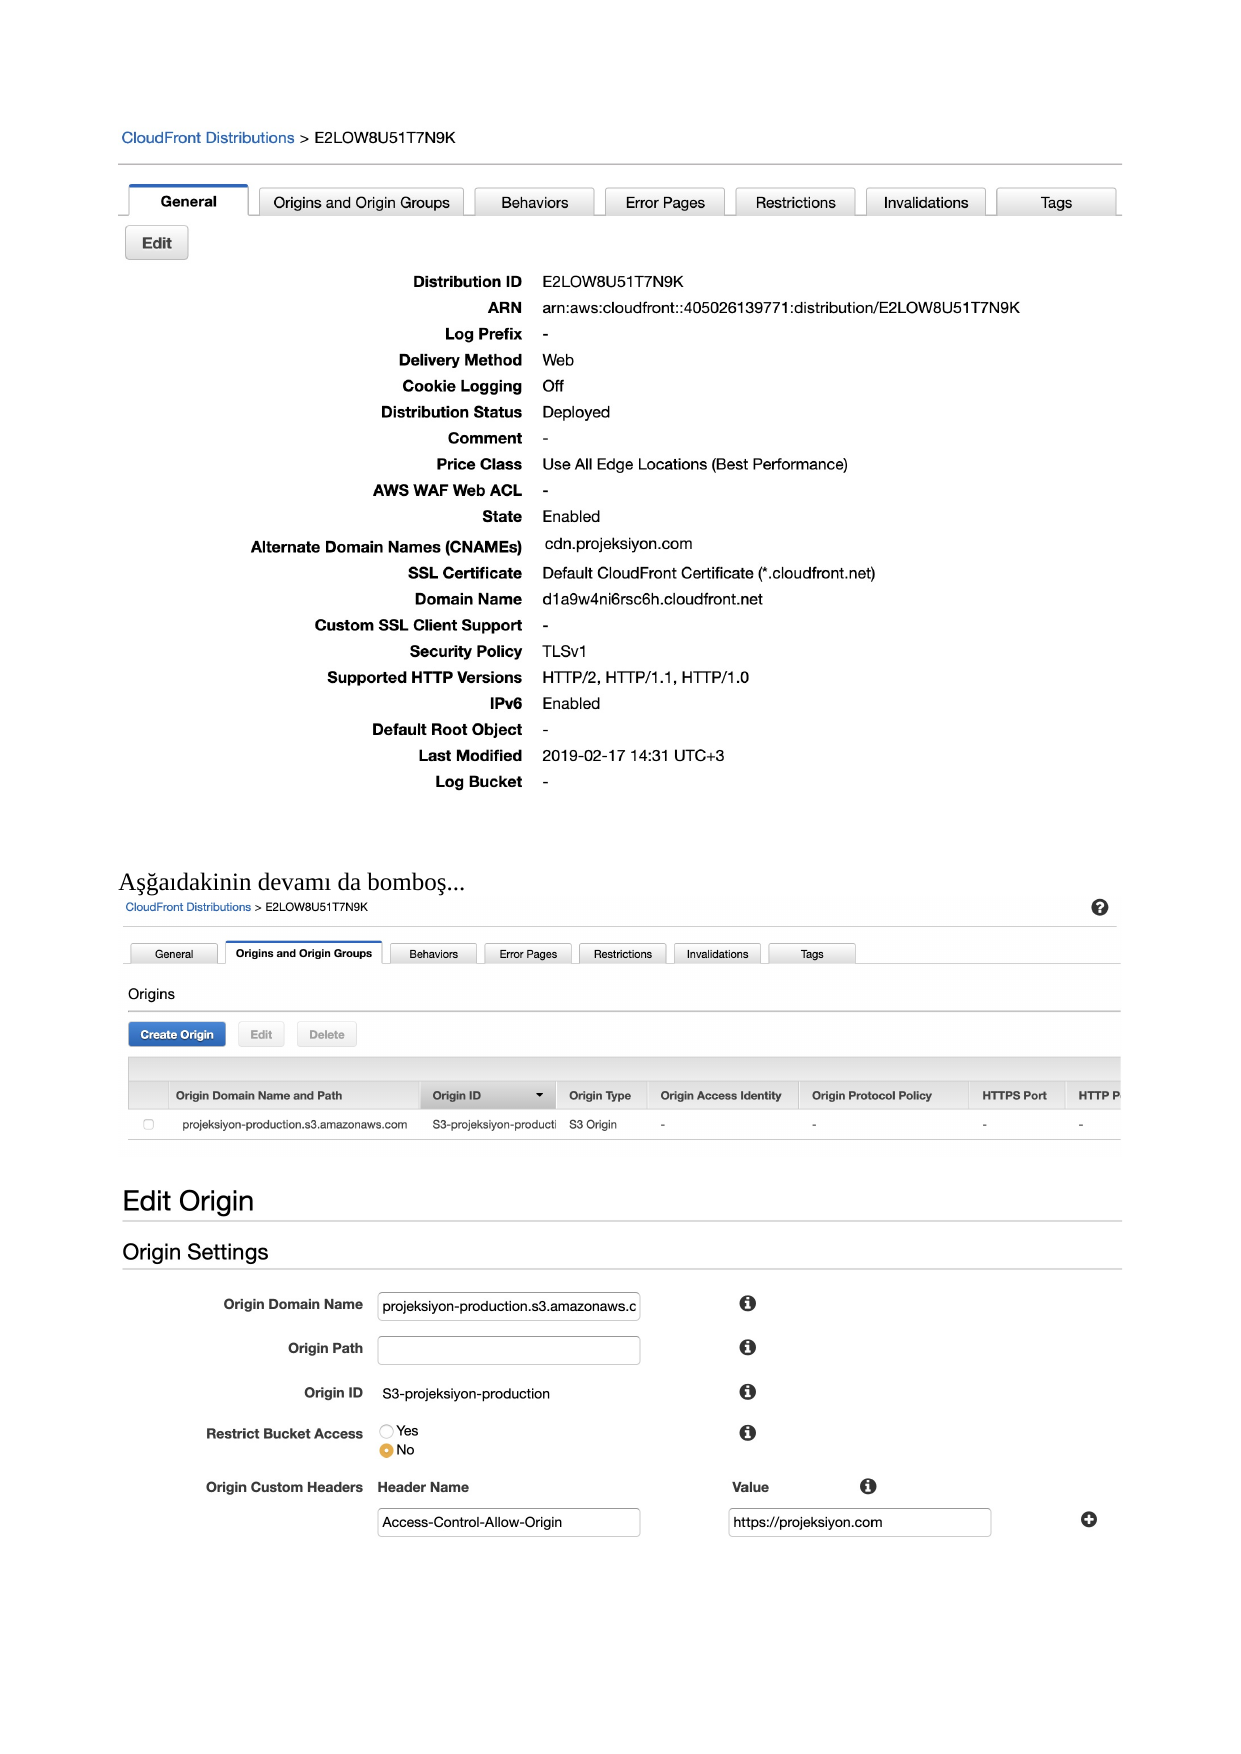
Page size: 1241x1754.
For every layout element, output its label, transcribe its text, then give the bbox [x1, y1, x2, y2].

picture [118, 896, 1123, 1157]
picture [118, 1185, 1123, 1548]
text Aşğaıdakinin devamı da bomboş... [118, 867, 1122, 896]
picture [118, 118, 1123, 839]
